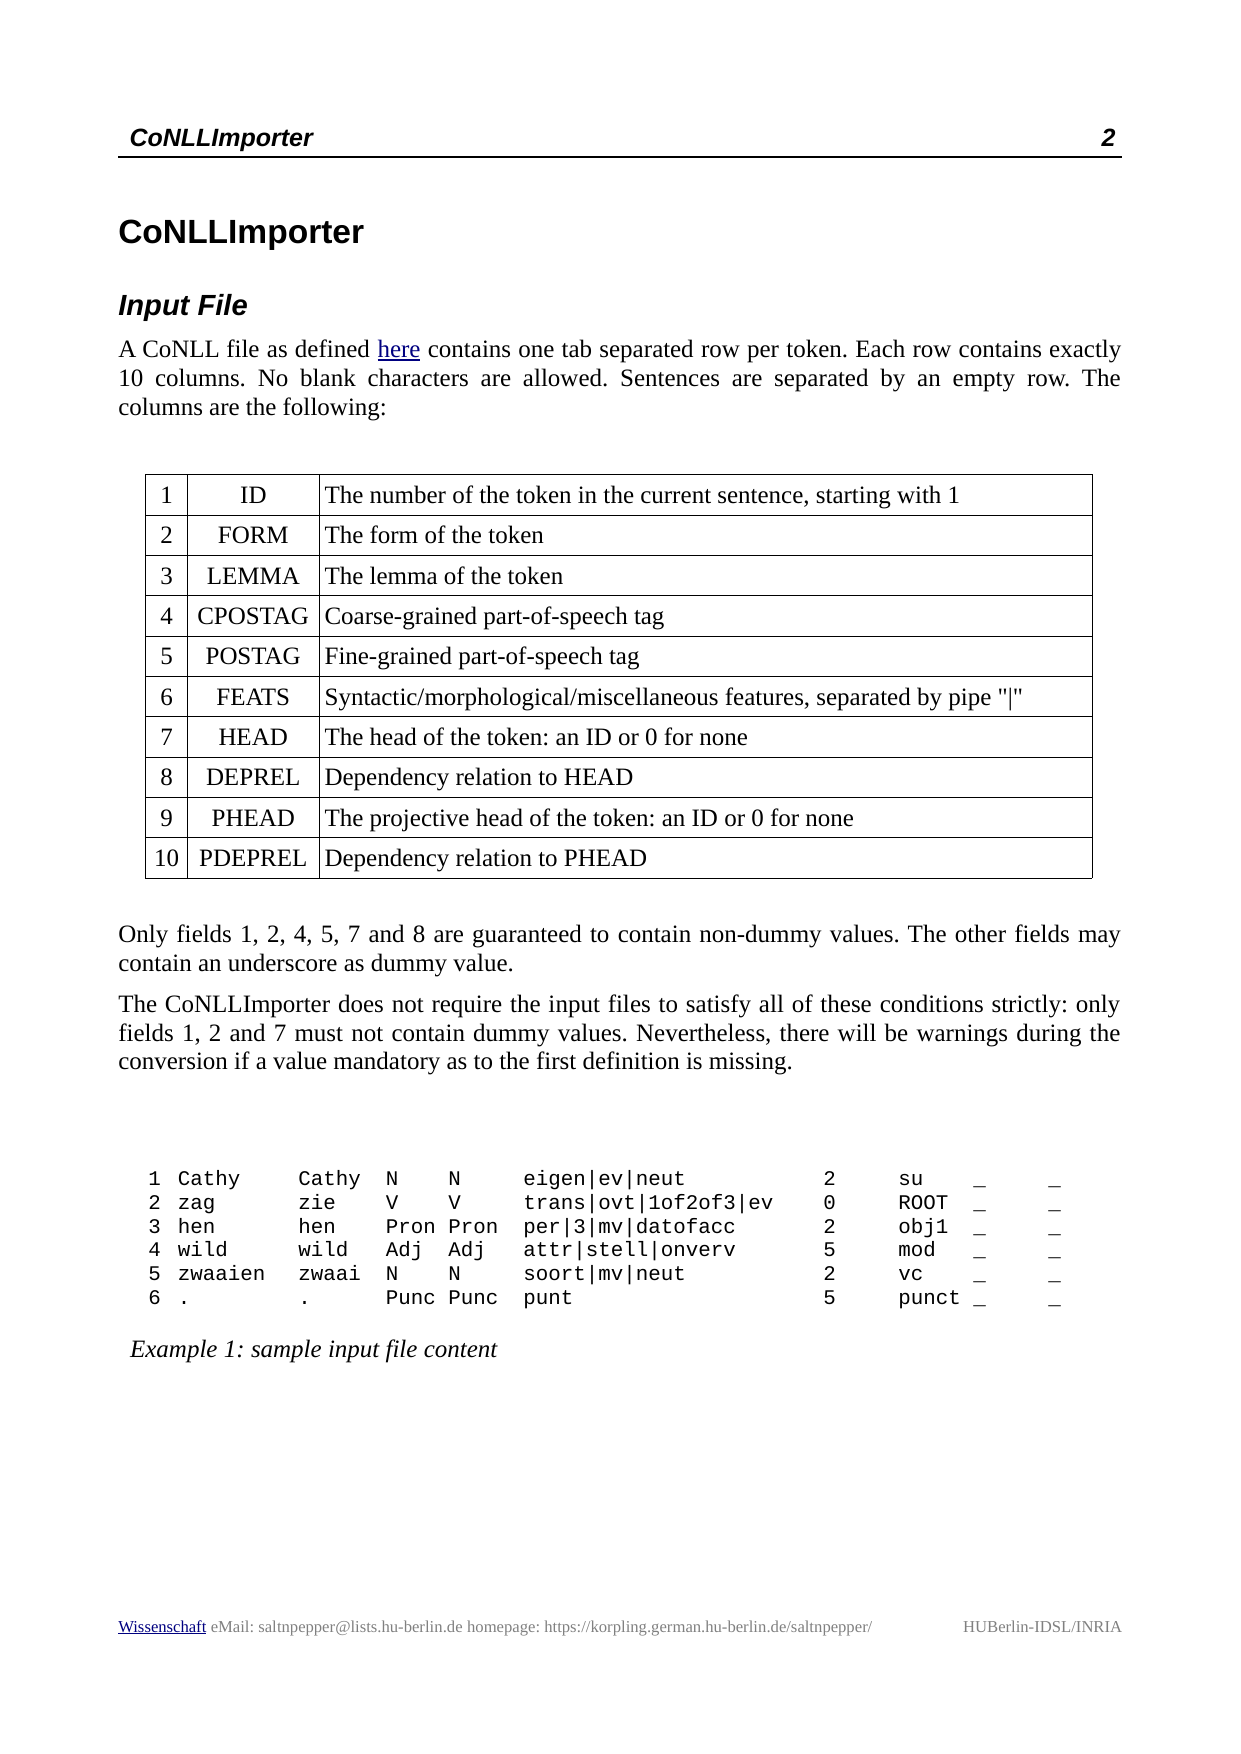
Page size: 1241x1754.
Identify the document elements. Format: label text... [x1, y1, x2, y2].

text Only fields 1, 2, 4, 5, 7 and 8 are guaranteed to contain non-dummy values. The other fields may contain an underscore as dummy value. [118, 919, 1122, 976]
table_cell LEMMA [188, 556, 319, 595]
table_cell 4 [146, 596, 187, 636]
table_cell CPOSTAG [188, 596, 319, 636]
table_cell The form of the token [320, 516, 1092, 555]
text The CoNLLImporter does not require the input files to satisfy all of these conditions strictly: only fields 1, 2 and 7 must not contain dummy values. Nevertheless, there will be warnings during the conversion if a value mandatory as to the first definition is missing. [118, 989, 1122, 1075]
table_cell HEAD [188, 717, 319, 757]
table_cell FORM [188, 516, 319, 555]
table_cell 2 [146, 516, 187, 555]
table_cell PDEPREL [188, 838, 319, 877]
table_cell 3 [146, 556, 187, 595]
table_cell Fine-grained part-of-speech tag [320, 637, 1092, 676]
table_cell 5 [146, 637, 187, 676]
table_cell 10 [146, 838, 187, 877]
table_header 1 [146, 475, 187, 515]
table_cell The head of the token: an ID or 0 for none [320, 717, 1092, 757]
table_cell The projective head of the token: an ID or 0 for none [320, 798, 1092, 837]
table_cell The lemma of the token [320, 556, 1092, 595]
table_cell 8 [146, 758, 187, 797]
table_cell POSTAG [188, 637, 319, 676]
text Example 1: sample input file content [130, 1157, 1108, 1363]
table_cell 6 [146, 677, 187, 716]
table_cell Dependency relation to HEAD [320, 758, 1092, 797]
subtitle CoNLLImporter [118, 212, 1122, 251]
table_header The number of the token in the current sentence, starting with 1 [320, 475, 1092, 515]
table_cell 7 [146, 717, 187, 757]
subtitle Input File [118, 288, 1122, 322]
table_cell PHEAD [188, 798, 319, 837]
table_cell FEATS [188, 677, 319, 716]
table_cell 9 [146, 798, 187, 837]
table_cell Dependency relation to PHEAD [320, 838, 1092, 877]
table_header ID [188, 475, 319, 515]
table_cell Syntactic/morphological/miscellaneous features, separated by pipe "|" [320, 677, 1092, 716]
table_cell Coarse-grained part-of-speech tag [320, 596, 1092, 636]
text A CoNLL file as defined here contains one tab separated row per token. Each row contains exactly 10 columns. No blank characters are allowed. Sentences are separated by an empty row. The columns are the following: [118, 334, 1122, 421]
table_cell DEPREL [188, 758, 319, 797]
